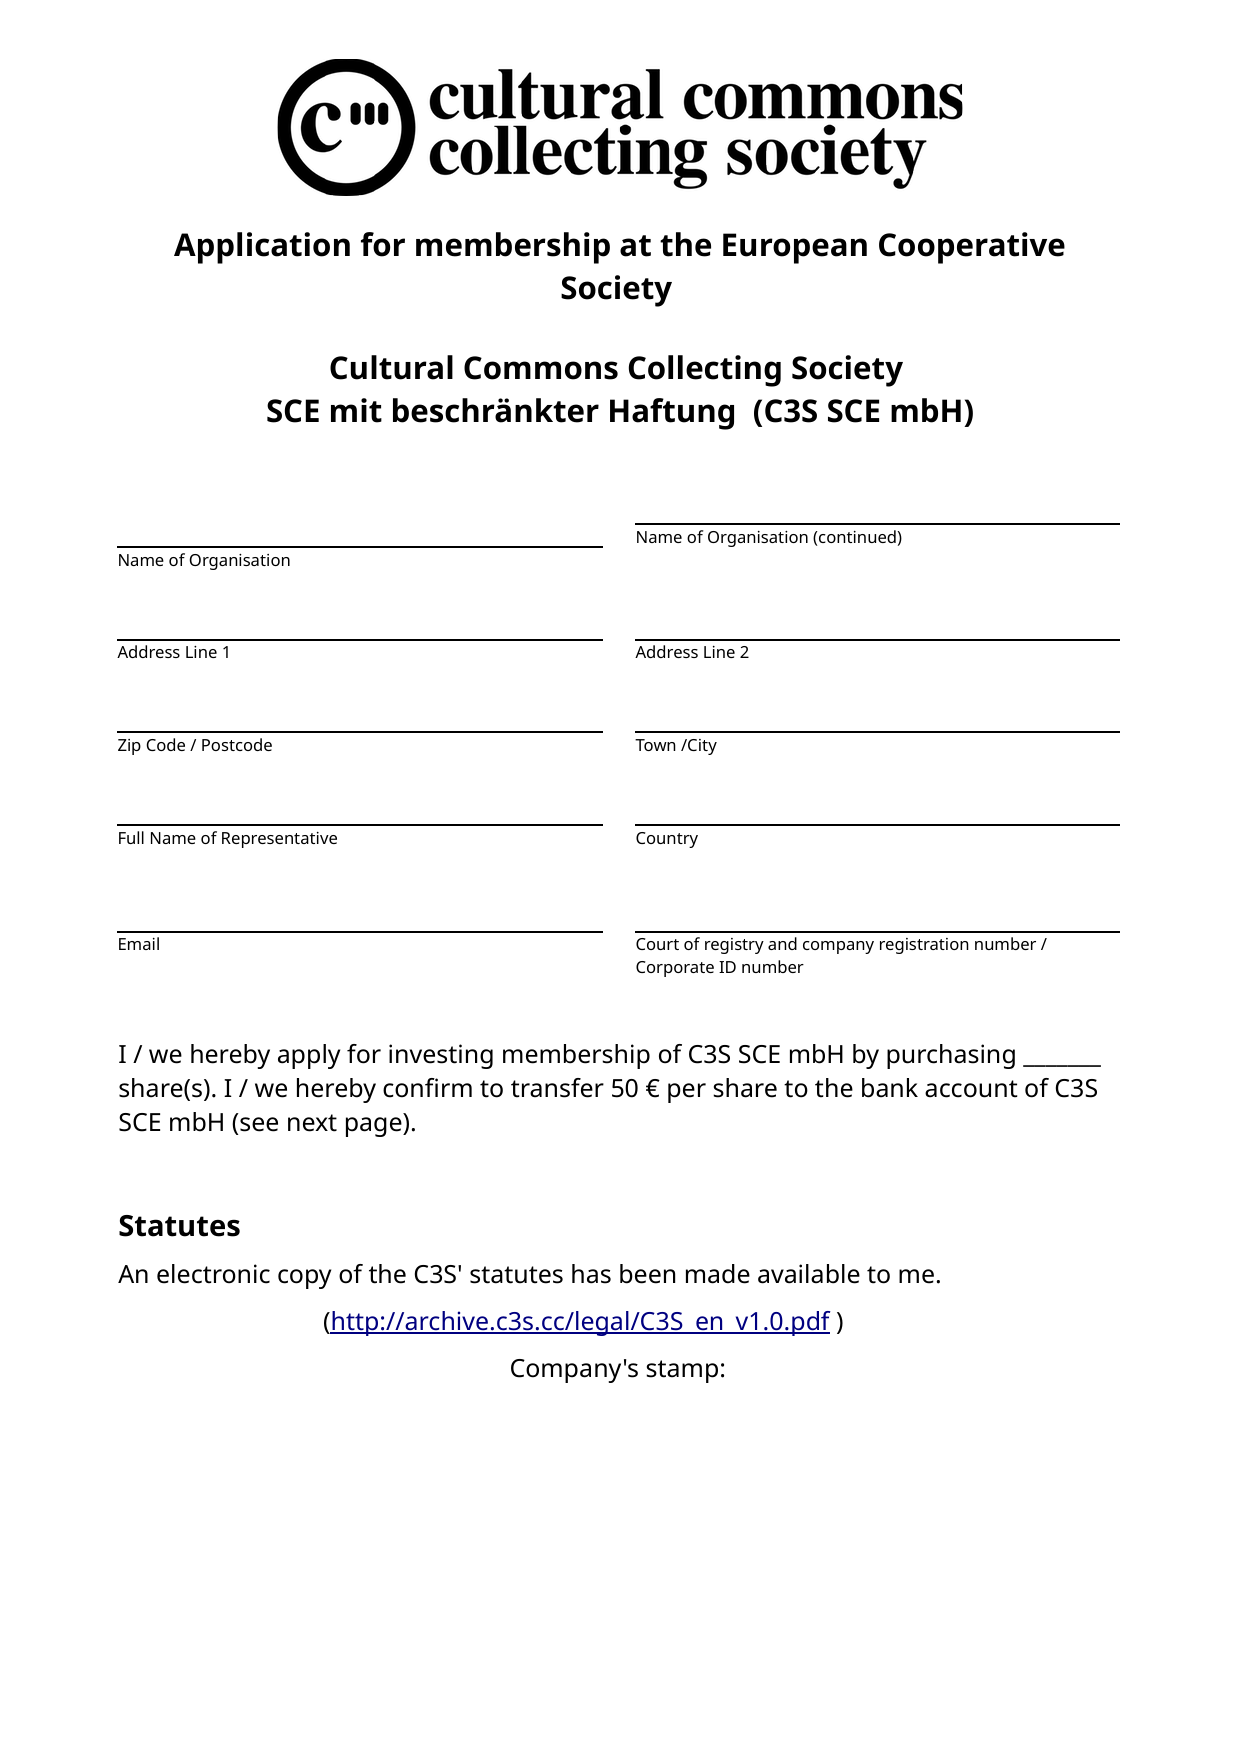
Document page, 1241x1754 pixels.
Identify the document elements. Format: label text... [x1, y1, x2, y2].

table_cell Town /City [635, 733, 1120, 756]
table_cell Country [635, 826, 1120, 849]
table_cell [603, 571, 635, 663]
table_cell Email [117, 933, 603, 978]
picture [277, 59, 963, 196]
table_cell [603, 849, 635, 978]
subtitle Statutes [118, 1205, 1122, 1244]
table_cell [635, 756, 1120, 824]
table_cell [117, 664, 603, 731]
table_cell [117, 849, 603, 931]
table_cell [603, 664, 635, 756]
table_cell [603, 756, 635, 849]
table_header [603, 455, 635, 571]
subtitle Cultural Commons Collecting Society SCE mit beschränkter Haftung (C3S SCE mbH) [118, 346, 1122, 431]
text (http://archive.c3s.cc/legal/C3S_en_v1.0.pdf ) [44, 1304, 1122, 1338]
table_cell Zip Code / Postcode [117, 733, 603, 756]
text I / we hereby apply for investing membership of C3S SCE mbH by purchasing _______ share(s). I / we hereby confirm to transfer 50 € per share to the bank account of C3S SCE mbH (see next page). [118, 1036, 1122, 1139]
subtitle Application for membership at the European Cooperative Society [118, 223, 1122, 308]
text Company's stamp: [118, 1350, 1122, 1384]
table_cell Address Line 2 [635, 641, 1120, 663]
table_cell [635, 664, 1120, 731]
table_cell [117, 571, 603, 639]
table_cell [635, 849, 1120, 931]
table_cell Address Line 1 [117, 641, 603, 663]
table_header [635, 455, 1120, 523]
table_cell Court of registry and company registration number / Corporate ID number [635, 933, 1120, 978]
table_cell [635, 571, 1120, 639]
text An electronic copy of the C3S' statutes has been made available to me. [118, 1257, 1122, 1291]
table_header [117, 455, 603, 546]
table_header Name of Organisation [117, 548, 603, 571]
table_cell [117, 756, 603, 824]
table_cell Full Name of Representative [117, 826, 603, 849]
table_header Name of Organisation (continued) [635, 525, 1120, 571]
